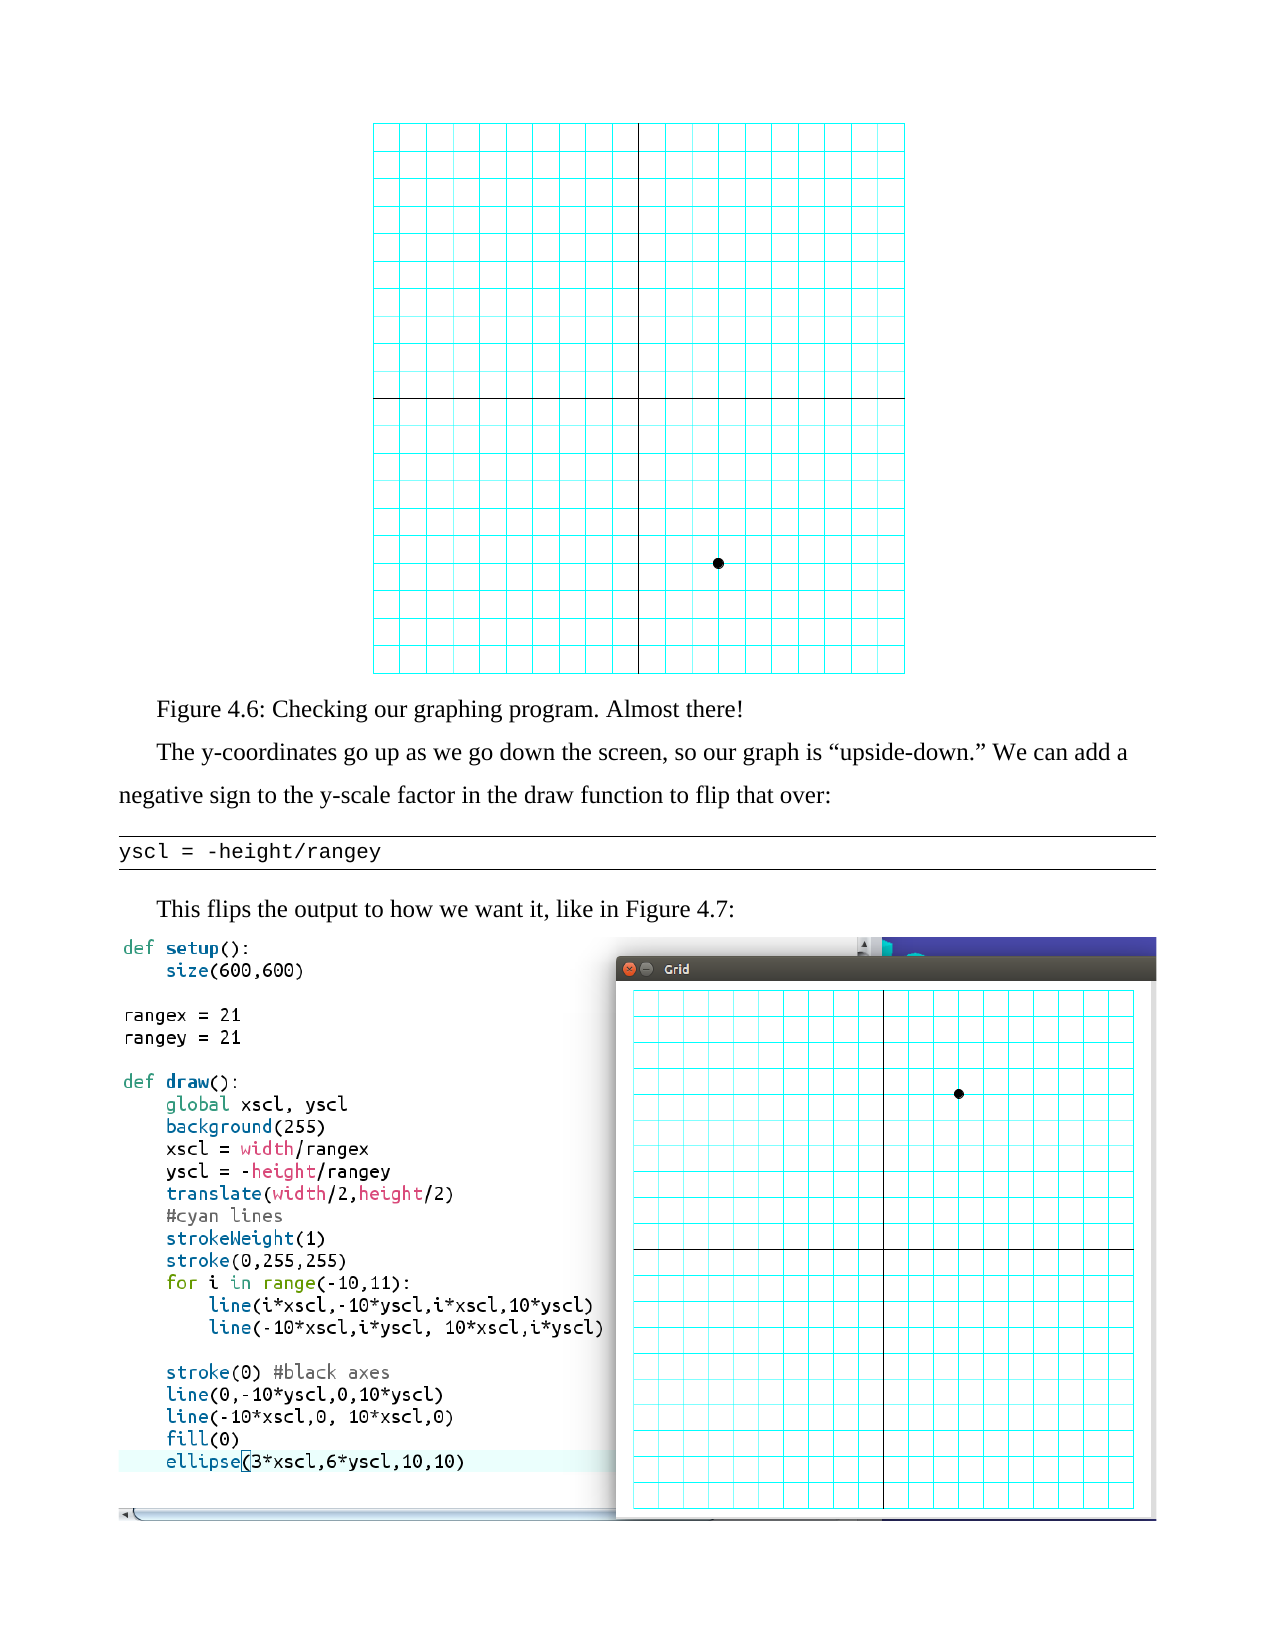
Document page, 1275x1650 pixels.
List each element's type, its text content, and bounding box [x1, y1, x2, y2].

picture [118, 937, 1157, 1521]
picture [361, 117, 914, 680]
text This flips the output to how we want it, like in Figure 4.7: [118, 894, 1156, 923]
text yscl = -height/rangey [118, 837, 1156, 870]
text The y-coordinates go up as we go down the screen, so our graph is “upside-down.” We can add a negative sign to the y-scale factor in the draw function to flip that over: [118, 737, 1156, 809]
text Figure 4.6: Checking our graphing program. Almost there! [118, 118, 1156, 723]
